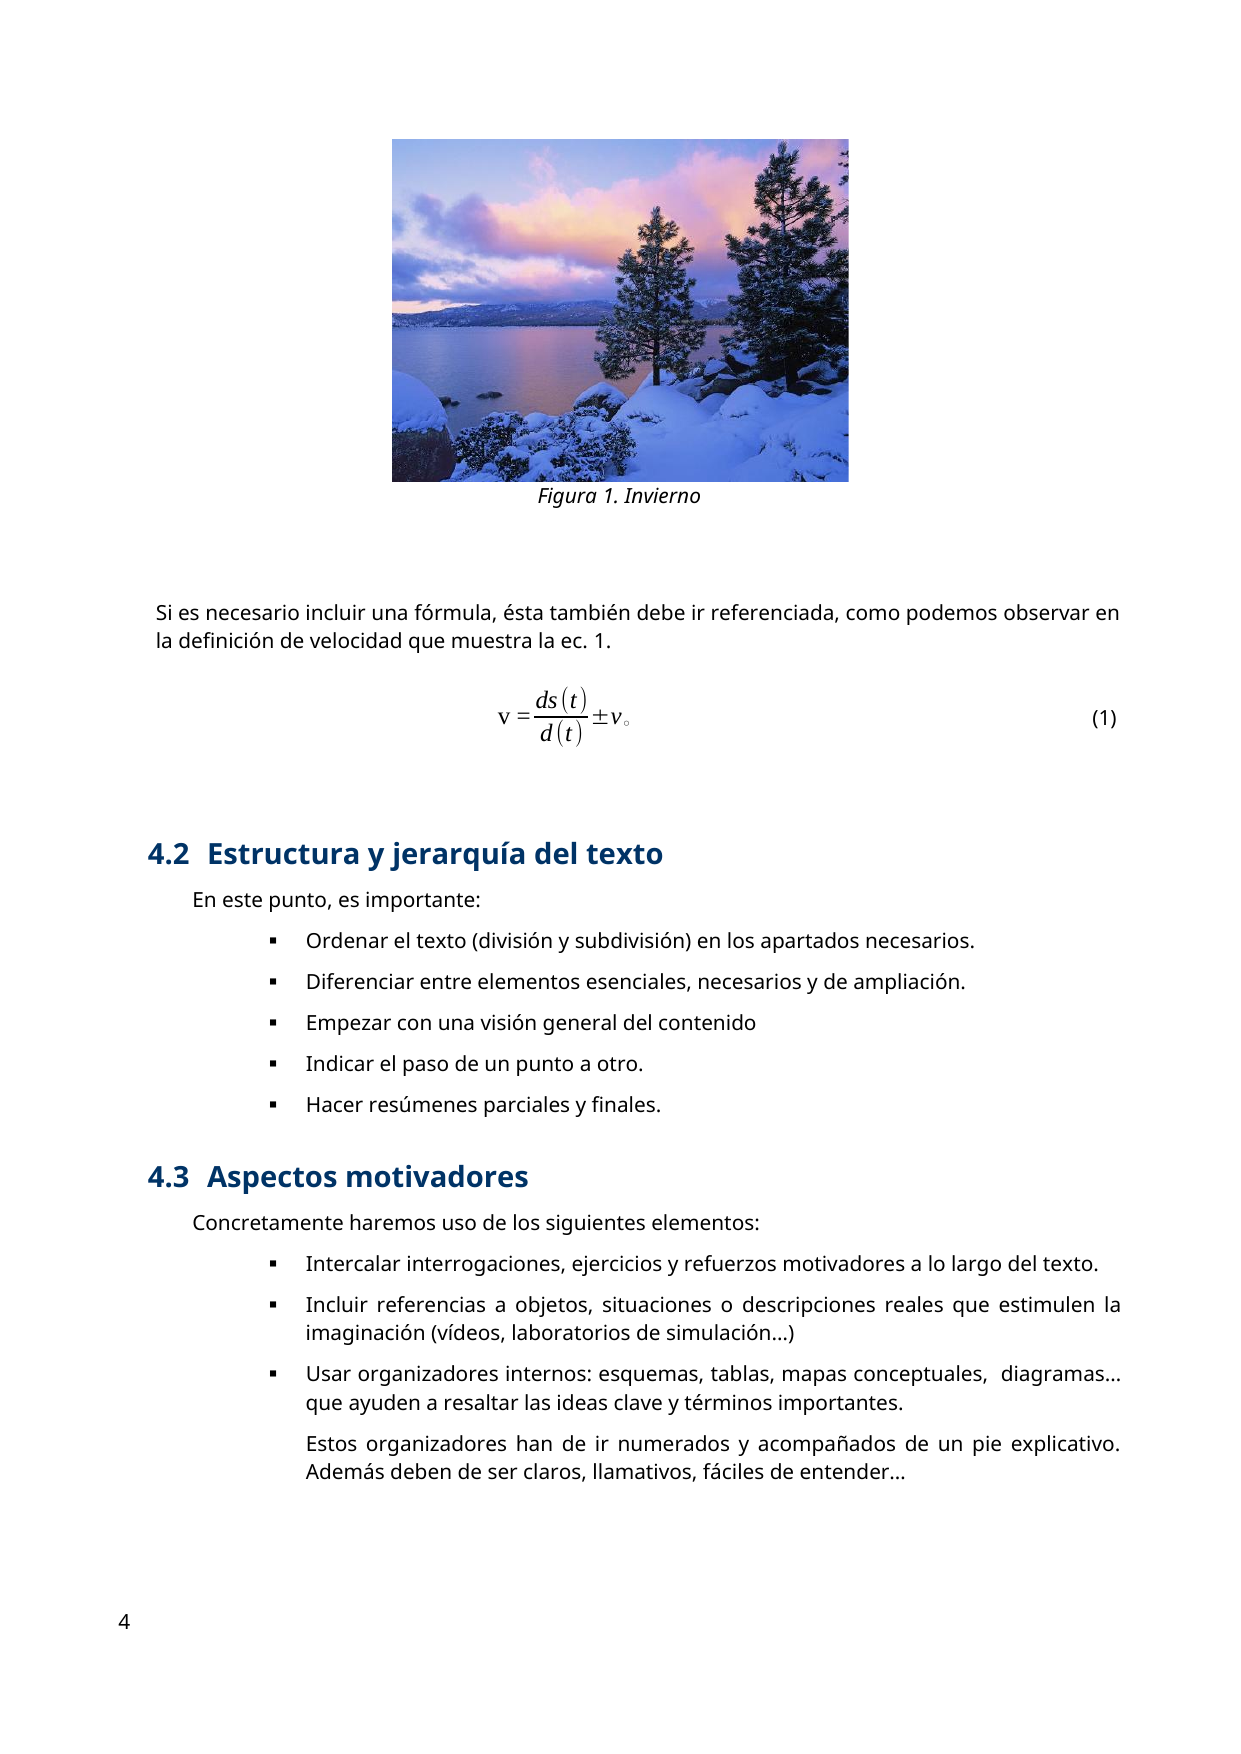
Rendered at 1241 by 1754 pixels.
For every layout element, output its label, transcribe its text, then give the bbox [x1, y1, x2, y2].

list Usar organizadores internos: esquemas, tablas, mapas conceptuales, diagramas… que ayuden a resaltar las ideas clave y términos importantes. [268, 1359, 1122, 1416]
list Empezar con una visión general del contenido [268, 1008, 1122, 1036]
subtitle Aspectos motivadores [148, 1156, 1122, 1196]
text Concretamente haremos uso de los siguientes elementos: [118, 1208, 1122, 1236]
text Figura 1. Invierno [392, 482, 848, 510]
list Hacer resúmenes parciales y finales. [268, 1090, 1122, 1118]
table_header [118, 667, 1010, 767]
subtitle Estructura y jerarquía del texto [148, 833, 1122, 873]
list Intercalar interrogaciones, ejercicios y refuerzos motivadores a lo largo del texto. [268, 1249, 1122, 1277]
text En este punto, es importante: [118, 885, 1122, 914]
list Incluir referencias a objetos, situaciones o descripciones reales que estimulen la imaginación (vídeos, laboratorios de simulación…) [268, 1290, 1122, 1347]
table_header (1) [1010, 667, 1122, 767]
text Estos organizadores han de ir numerados y acompañados de un pie explicativo. Además deben de ser claros, llamativos, fáciles de entender… [306, 1429, 1122, 1486]
list Diferenciar entre elementos esenciales, necesarios y de ampliación. [268, 967, 1122, 996]
picture [392, 139, 849, 482]
list Indicar el paso de un punto a otro. [268, 1049, 1122, 1077]
text Si es necesario incluir una fórmula, ésta también debe ir referenciada, como podemos observar en la definición de velocidad que muestra la ec. 1. [156, 598, 1122, 654]
list Ordenar el texto (división y subdivisión) en los apartados necesarios. [268, 926, 1122, 954]
